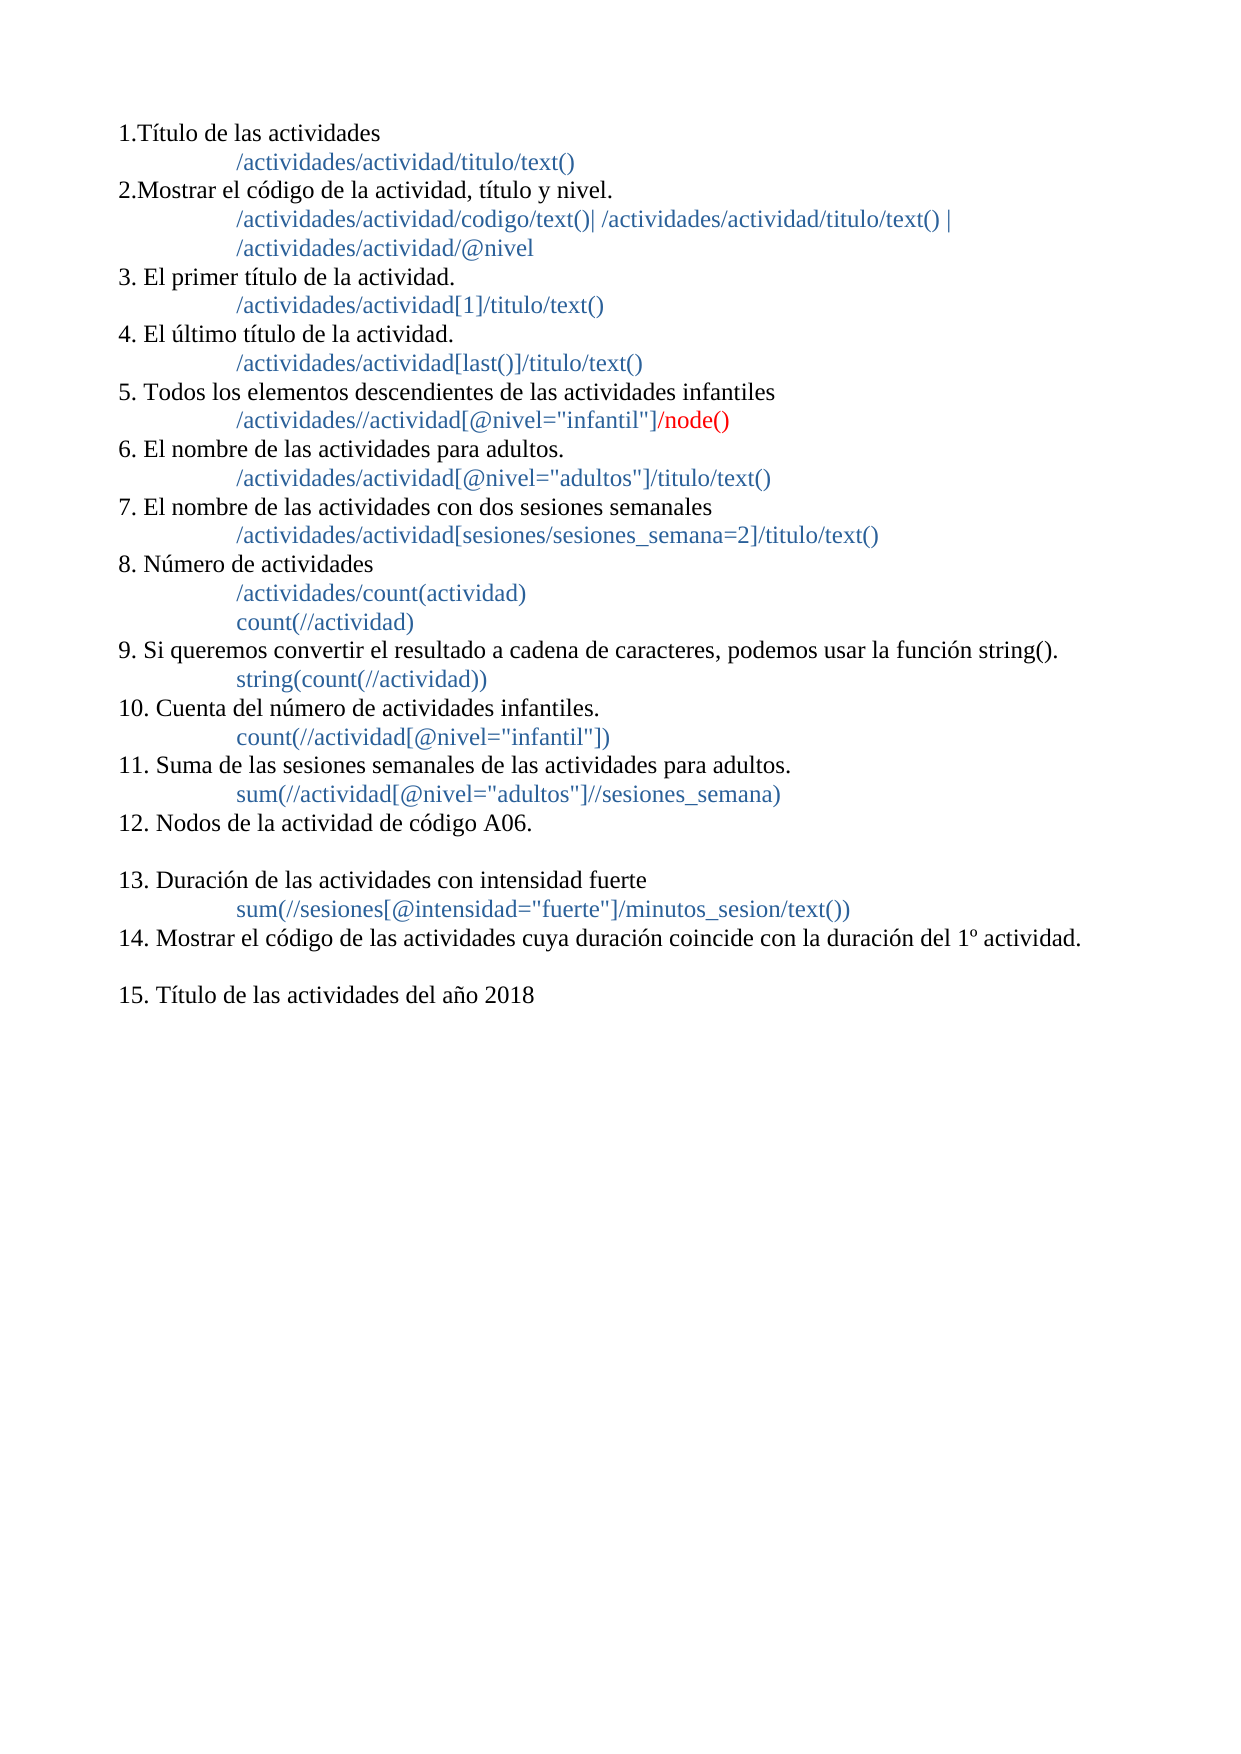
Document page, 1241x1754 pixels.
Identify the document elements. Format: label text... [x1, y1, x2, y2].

text 12. Nodos de la actividad de código A06. [118, 808, 1122, 837]
text 1.Título de las actividades [118, 118, 1122, 147]
text 2.Mostrar el código de la actividad, título y nivel. [118, 176, 1122, 204]
text 7. El nombre de las actividades con dos sesiones semanales [118, 492, 1122, 521]
text 6. El nombre de las actividades para adultos. [118, 434, 1122, 463]
text 13. Duración de las actividades con intensidad fuerte [118, 866, 1122, 894]
text count(//actividad) [118, 607, 1122, 636]
text 14. Mostrar el código de las actividades cuya duración coincide con la duración del 1º actividad. [118, 923, 1122, 952]
text 15. Título de las actividades del año 2018 [118, 981, 1122, 1009]
text string(count(//actividad)) [118, 664, 1122, 693]
text 9. Si queremos convertir el resultado a cadena de caracteres, podemos usar la función string(). [118, 636, 1122, 664]
text count(//actividad[@nivel="infantil"]) [118, 722, 1122, 751]
text /actividades/actividad[1]/titulo/text() [118, 291, 1122, 319]
text /actividades/count(actividad) [118, 578, 1122, 607]
text /actividades/actividad/titulo/text() [118, 147, 1122, 176]
text 11. Suma de las sesiones semanales de las actividades para adultos. [118, 751, 1122, 779]
text 10. Cuenta del número de actividades infantiles. [118, 693, 1122, 722]
text 4. El último título de la actividad. [118, 319, 1122, 348]
text /actividades/actividad[@nivel="adultos"]/titulo/text() [118, 463, 1122, 492]
text /actividades//actividad[@nivel="infantil"]/node() [118, 406, 1122, 434]
text 8. Número de actividades [118, 549, 1122, 578]
text /actividades/actividad[last()]/titulo/text() [118, 348, 1122, 377]
text 3. El primer título de la actividad. [118, 262, 1122, 291]
text sum(//sesiones[@intensidad="fuerte"]/minutos_sesion/text()) [118, 894, 1122, 923]
text /actividades/actividad[sesiones/sesiones_semana=2]/titulo/text() [118, 521, 1122, 549]
text sum(//actividad[@nivel="adultos"]//sesiones_semana) [118, 779, 1122, 808]
text 5. Todos los elementos descendientes de las actividades infantiles [118, 377, 1122, 406]
text /actividades/actividad/codigo/text()| /actividades/actividad/titulo/text() | /actividades/actividad/@nivel [118, 204, 1122, 262]
